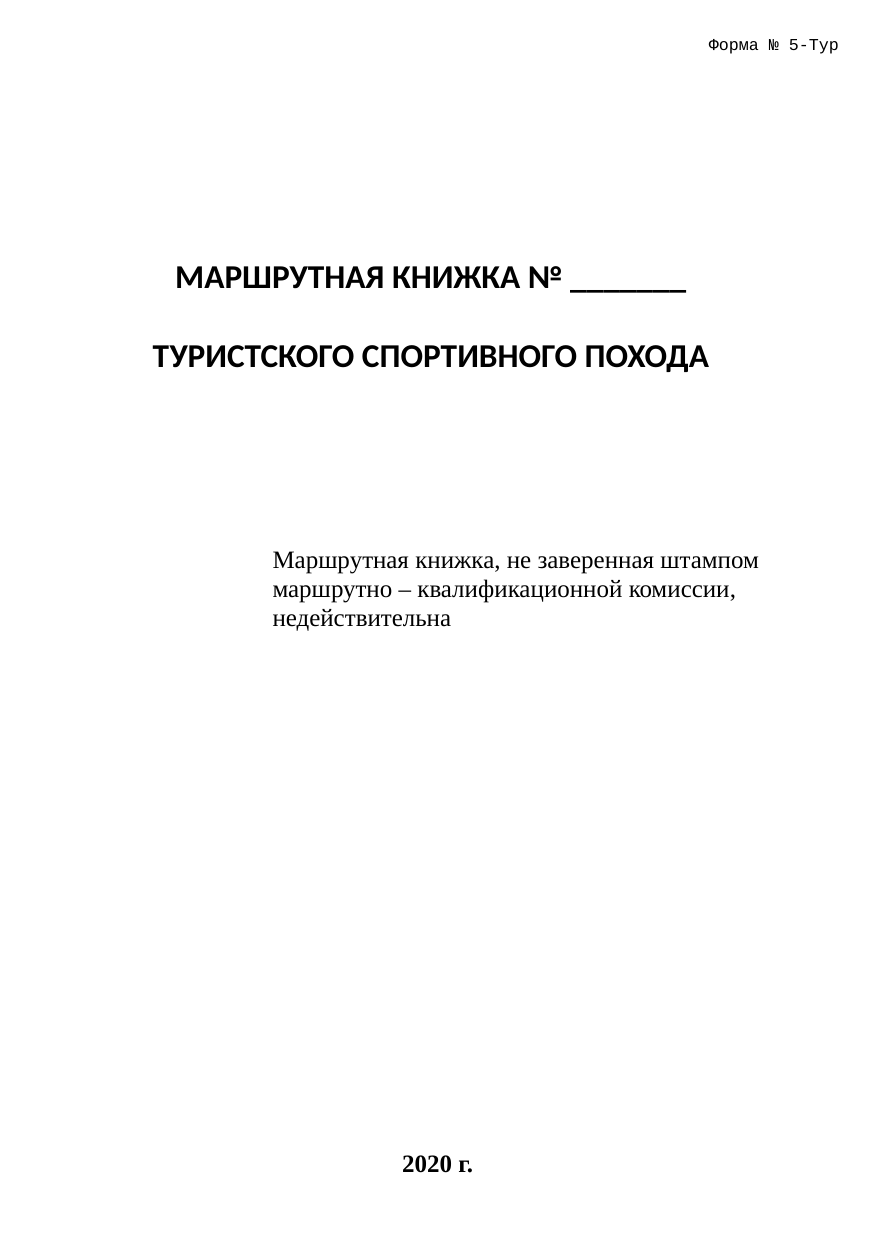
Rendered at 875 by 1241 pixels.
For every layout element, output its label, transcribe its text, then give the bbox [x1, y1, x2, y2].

text маршрутно – квалификационной комиссии, [272, 574, 838, 603]
subtitle МАРШРУТНАЯ КНИЖКА № _______ [36, 256, 825, 297]
text недействительна [272, 603, 838, 632]
text Маршрутная книжка, не заверенная штампом [272, 545, 838, 574]
text 2020 г. [36, 1149, 838, 1178]
subtitle ТУРИСТСКОГО СПОРТИВНОГО ПОХОДА [36, 335, 825, 375]
text Форма № 5-Тур [36, 36, 838, 55]
